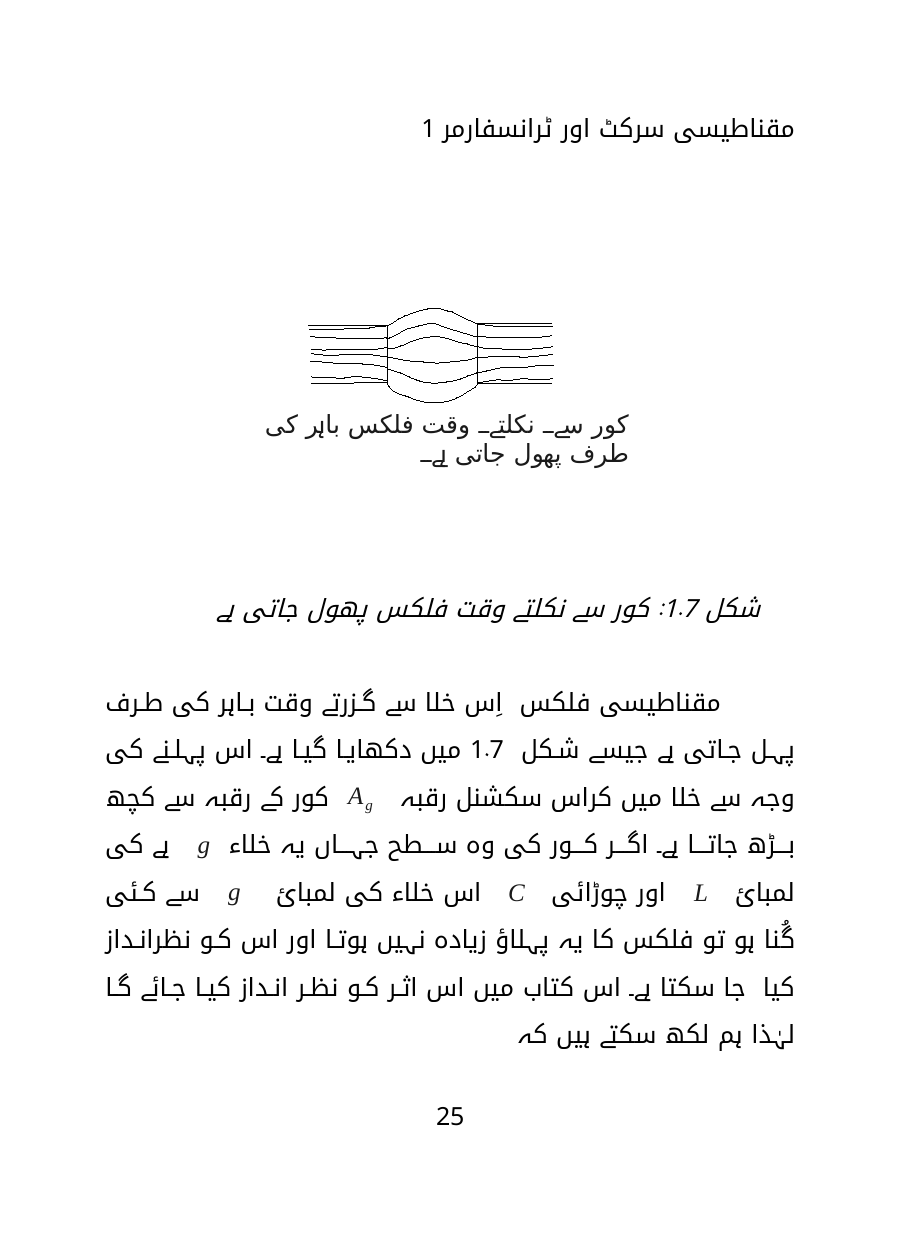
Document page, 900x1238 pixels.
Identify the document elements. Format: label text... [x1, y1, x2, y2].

text شکل 1.7: کور سے نکلتے وقت فلکس پھول جاتی ہے [140, 195, 760, 633]
text مقناطیسی فلکس اِس خلا سے گزرتے وقت باہر کی طرف پہل جاتی ہے جیسے شکل 1.7 میں دکھایا گیا ہے۔ اس پہلنے کی وجہ سے خلا میں کراس سکشنل رقبہ کور کے رقبہ سے کچھ بڑھ جاتا ہے۔ اگر کور کی وہ سطح جہاں یہ خلاء ہے کی لمبائ اور چوڑائی اس خلاء کی لمبائ سے کئی گُنا ہو تو فلکس کا یہ پہلاؤ زیادہ نہیں ہوتا اور اس کو نظرانداز کیا جا سکتا ہے۔ اس کتاب میں اس اثر کو نظر انداز کیا جائے گا لہٰذا ہم لکھ سکتے ہیں کہ [105, 679, 795, 1059]
